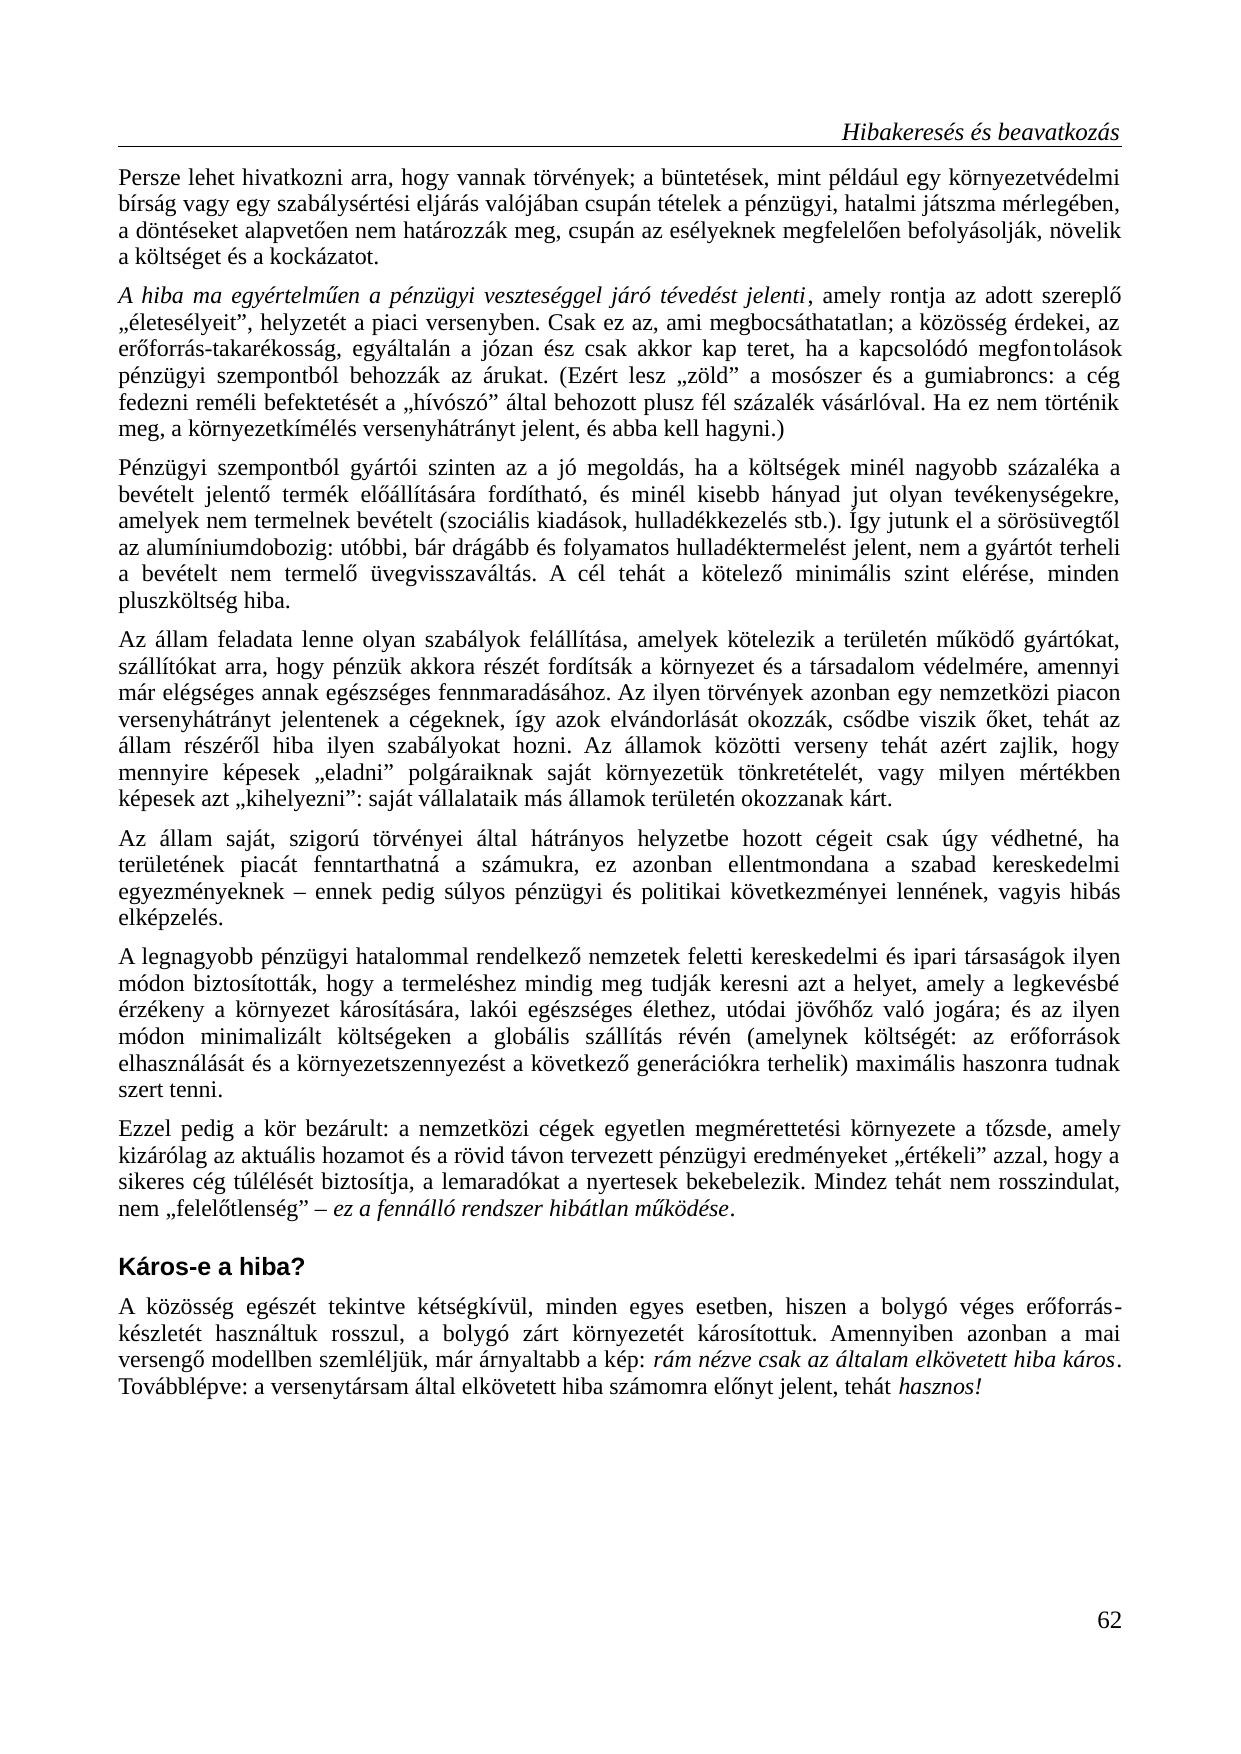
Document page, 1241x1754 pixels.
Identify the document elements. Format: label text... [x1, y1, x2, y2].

text Az állam saját, szigorú törvényei által hátrányos helyzetbe hozott cégeit csak úgy védhetné, ha területének piacát fenntarthatná a számukra, ez azonban ellentmondana a szabad kereskedelmi egyezményeknek – ennek pedig súlyos pénzügyi és politikai következményei lennének, vagyis hibás elképzelés. [118, 824, 1122, 931]
text Persze lehet hivatkozni arra, hogy vannak törvények; a büntetések, mint például egy környezetvédelmi bírság vagy egy sza­bálysértési eljárás valójában csupán tételek a pénzügyi, hatalmi játszma mérlegében, a döntéseket alapvetően nem határoz­zák meg, csupán az esélyeknek megfelelően befolyásolják, növelik a költséget és a kockázatot. [118, 164, 1122, 270]
text A legnagyobb pénzügyi hatalommal rendelkező nemzetek feletti kereskedelmi és ipari társaságok ilyen módon biztosították, hogy a termeléshez mindig meg tudják keresni azt a helyet, amely a legkevésbé érzékeny a környezet károsítására, lakói egészséges élethez, utódai jövőhőz való jogára; és az ilyen módon minimalizált költségeken a globális szállítás révén (amelynek költségét: az erőforrások elhasználását és a környezetszennyezést a következő generációkra terhelik) maximális haszonra tudnak szert tenni. [118, 943, 1122, 1103]
text A közösség egészét tekintve kétségkívül, minden egyes esetben, hiszen a bolygó véges erőforrás­készletét használtuk rosszul, a bolygó zárt környezetét károsítottuk. Amennyiben azonban a mai versengő modellben szemléljük, már árnyaltabb a kép: rám nézve csak az általam elkövetett hiba káros. Továbblépve: a versenytársam által elkövetett hiba számomra előnyt jelent, tehát hasznos! [118, 1293, 1122, 1399]
text A hiba ma egyértelműen a pénzügyi veszteséggel járó tévedést jelenti, amely rontja az adott szereplő „életesélyeit”, helyzetét a piaci versenyben. Csak ez az, ami megbocsáthatatlan; a közösség érdekei, az erőforrás-takarékosság, egyáltalán a józan ész csak akkor kap teret, ha a kapcsolódó megfon­tolások pénzügyi szempontból behozzák az árukat. (Ezért lesz „zöld” a mosószer és a gumiabroncs: a cég fedezni reméli befektetését a „hívószó” által behozott plusz fél százalék vásárlóval. Ha ez nem történik meg, a környezetkímélés versenyhátrányt jelent, és abba kell hagyni.) [118, 282, 1122, 442]
text Ezzel pedig a kör bezárult: a nemzetközi cégek egyetlen megmérettetési környezete a tőzsde, amely kizárólag az aktuális hozamot és a rövid távon tervezett pénzügyi eredményeket „értékeli” azzal, hogy a sikeres cég túlélését biztosítja, a lemaradókat a nyertesek bekebelezik. Mindez tehát nem rosszindulat, nem „felelőtlenség” – ez a fennálló rendszer hibátlan működése. [118, 1115, 1122, 1221]
text Az állam feladata lenne olyan szabályok felállítása, amelyek kötelezik a területén működő gyártókat, szállítókat arra, hogy pénzük akkora részét fordítsák a környezet és a társadalom védelmére, amennyi már elégséges annak egészséges fennmaradásához. Az ilyen törvények azonban egy nemzetközi piacon versenyhátrányt jelentenek a cégeknek, így azok elvándorlását okozzák, csődbe viszik őket, tehát az állam részéről hiba ilyen szabályokat hozni. Az államok közötti verseny tehát azért zajlik, hogy mennyire képesek „eladni” polgáraiknak saját környezetük tönkretételét, vagy milyen mértékben képesek azt „kihelyezni”: saját vállalataik más államok területén okozzanak kárt. [118, 626, 1122, 812]
subtitle Káros-e a hiba? [118, 1253, 1122, 1281]
text Pénzügyi szempontból gyártói szinten az a jó megoldás, ha a költségek minél nagyobb százaléka a bevételt jelentő termék előállítására fordítható, és minél kisebb hányad jut olyan tevékenységekre, amelyek nem termelnek bevételt (szociális kiadások, hulladékkezelés stb.). Így jutunk el a sörösüvegtől az alumíniumdobozig: utóbbi, bár drágább és folyamatos hulladéktermelést jelent, nem a gyártót terheli a bevételt nem termelő üvegvisszaváltás. A cél tehát a kötelező minimális szint elérése, minden pluszköltség hiba. [118, 454, 1122, 614]
